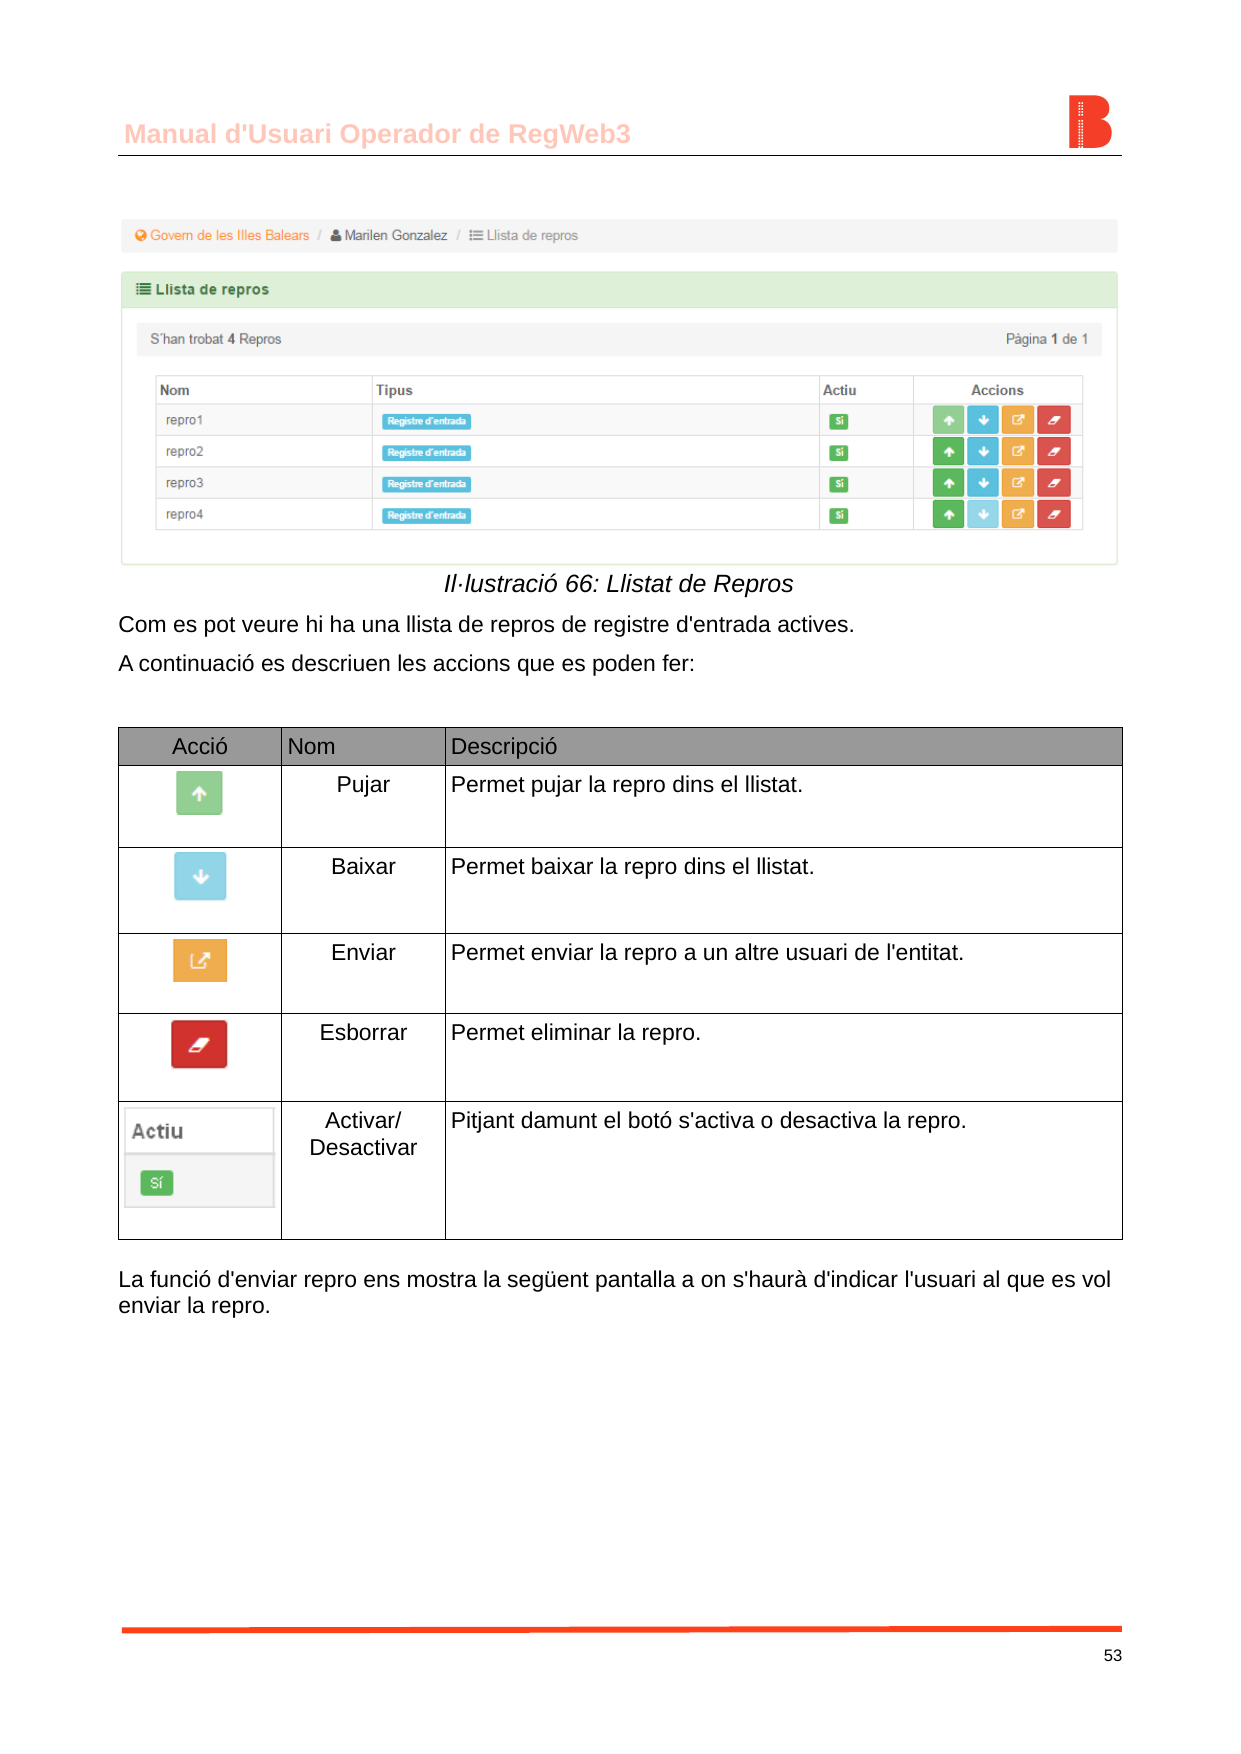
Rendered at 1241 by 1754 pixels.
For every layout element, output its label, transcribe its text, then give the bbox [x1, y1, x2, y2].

table_cell [119, 934, 281, 1013]
picture [176, 771, 224, 815]
table_cell [119, 766, 281, 847]
table_cell [119, 1102, 281, 1239]
text A continuació es descriuen les accions que es poden fer: [118, 649, 1122, 676]
table_cell Esborrar [282, 1014, 445, 1101]
table_cell Permet pujar la repro dins el llistat. [446, 766, 1122, 847]
table_cell [119, 848, 281, 933]
text La funció d'enviar repro ens mostra la següent pantalla a on s'haurà d'indicar l'usuari al que es vol enviar la repro. [118, 1266, 1122, 1318]
table_cell Permet eliminar la repro. [446, 1014, 1122, 1101]
table_cell Permet enviar la repro a un altre usuari de l'entitat. [446, 934, 1122, 1013]
table_header Acció [119, 728, 281, 765]
table_cell Activar/Desactivar [282, 1102, 445, 1239]
table_header Nom [282, 728, 445, 765]
table_cell Pujar [282, 766, 445, 847]
table_cell Pitjant damunt el botó s'activa o desactiva la repro. [446, 1102, 1122, 1239]
text Il·lustració 66: Llistat de Repros [118, 570, 1122, 598]
picture [173, 852, 227, 902]
table_cell Enviar [282, 934, 445, 1013]
picture [118, 215, 1123, 570]
table_cell [119, 1014, 281, 1101]
picture [123, 1107, 276, 1208]
table_header Descripció [446, 728, 1122, 765]
picture [172, 939, 228, 982]
picture [171, 1019, 229, 1070]
picture [1063, 94, 1117, 150]
table_cell Baixar [282, 848, 445, 933]
table_cell Permet baixar la repro dins el llistat. [446, 848, 1122, 933]
text Com es pot veure hi ha una llista de repros de registre d'entrada actives. [118, 611, 1122, 637]
